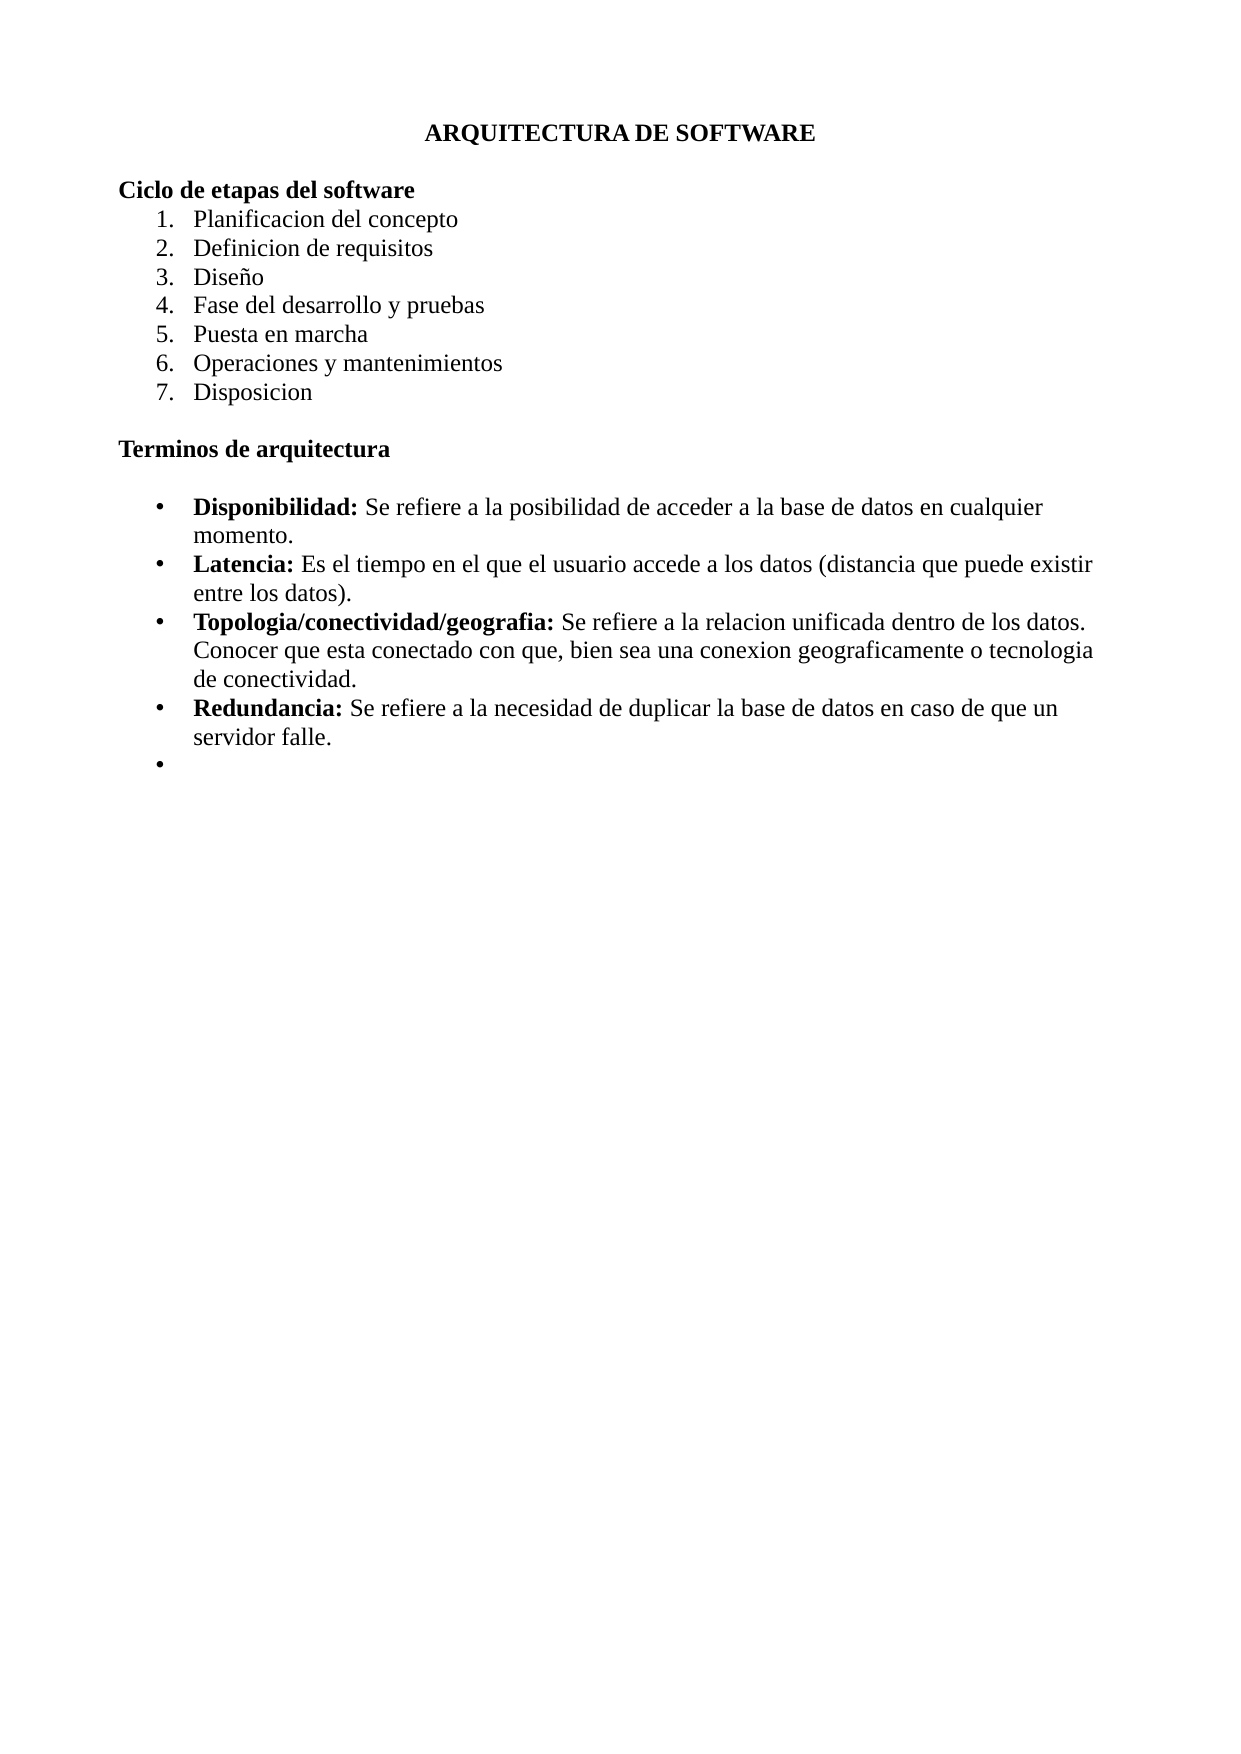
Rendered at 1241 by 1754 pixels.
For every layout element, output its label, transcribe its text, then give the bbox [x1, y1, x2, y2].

list Disponibilidad: Se refiere a la posibilidad de acceder a la base de datos en cualquier momento. [156, 492, 1122, 549]
list Puesta en marcha [156, 319, 1122, 348]
text Ciclo de etapas del software [118, 176, 1122, 204]
list Diseño [156, 262, 1122, 291]
list Planificacion del concepto [156, 204, 1122, 233]
text ARQUITECTURA DE SOFTWARE [118, 118, 1122, 147]
text Terminos de arquitectura [118, 434, 1122, 463]
list Latencia: Es el tiempo en el que el usuario accede a los datos (distancia que puede existir entre los datos). [156, 549, 1122, 607]
list Disposicion [156, 377, 1122, 406]
list Fase del desarrollo y pruebas [156, 291, 1122, 319]
list Operaciones y mantenimientos [156, 348, 1122, 377]
list Definicion de requisitos [156, 233, 1122, 262]
list Topologia/conectividad/geografia: Se refiere a la relacion unificada dentro de los datos. Conocer que esta conectado con que, bien sea una conexion geograficamente o tecnologia de conectividad. [156, 607, 1122, 693]
list Redundancia: Se refiere a la necesidad de duplicar la base de datos en caso de que un servidor falle. [156, 693, 1122, 751]
